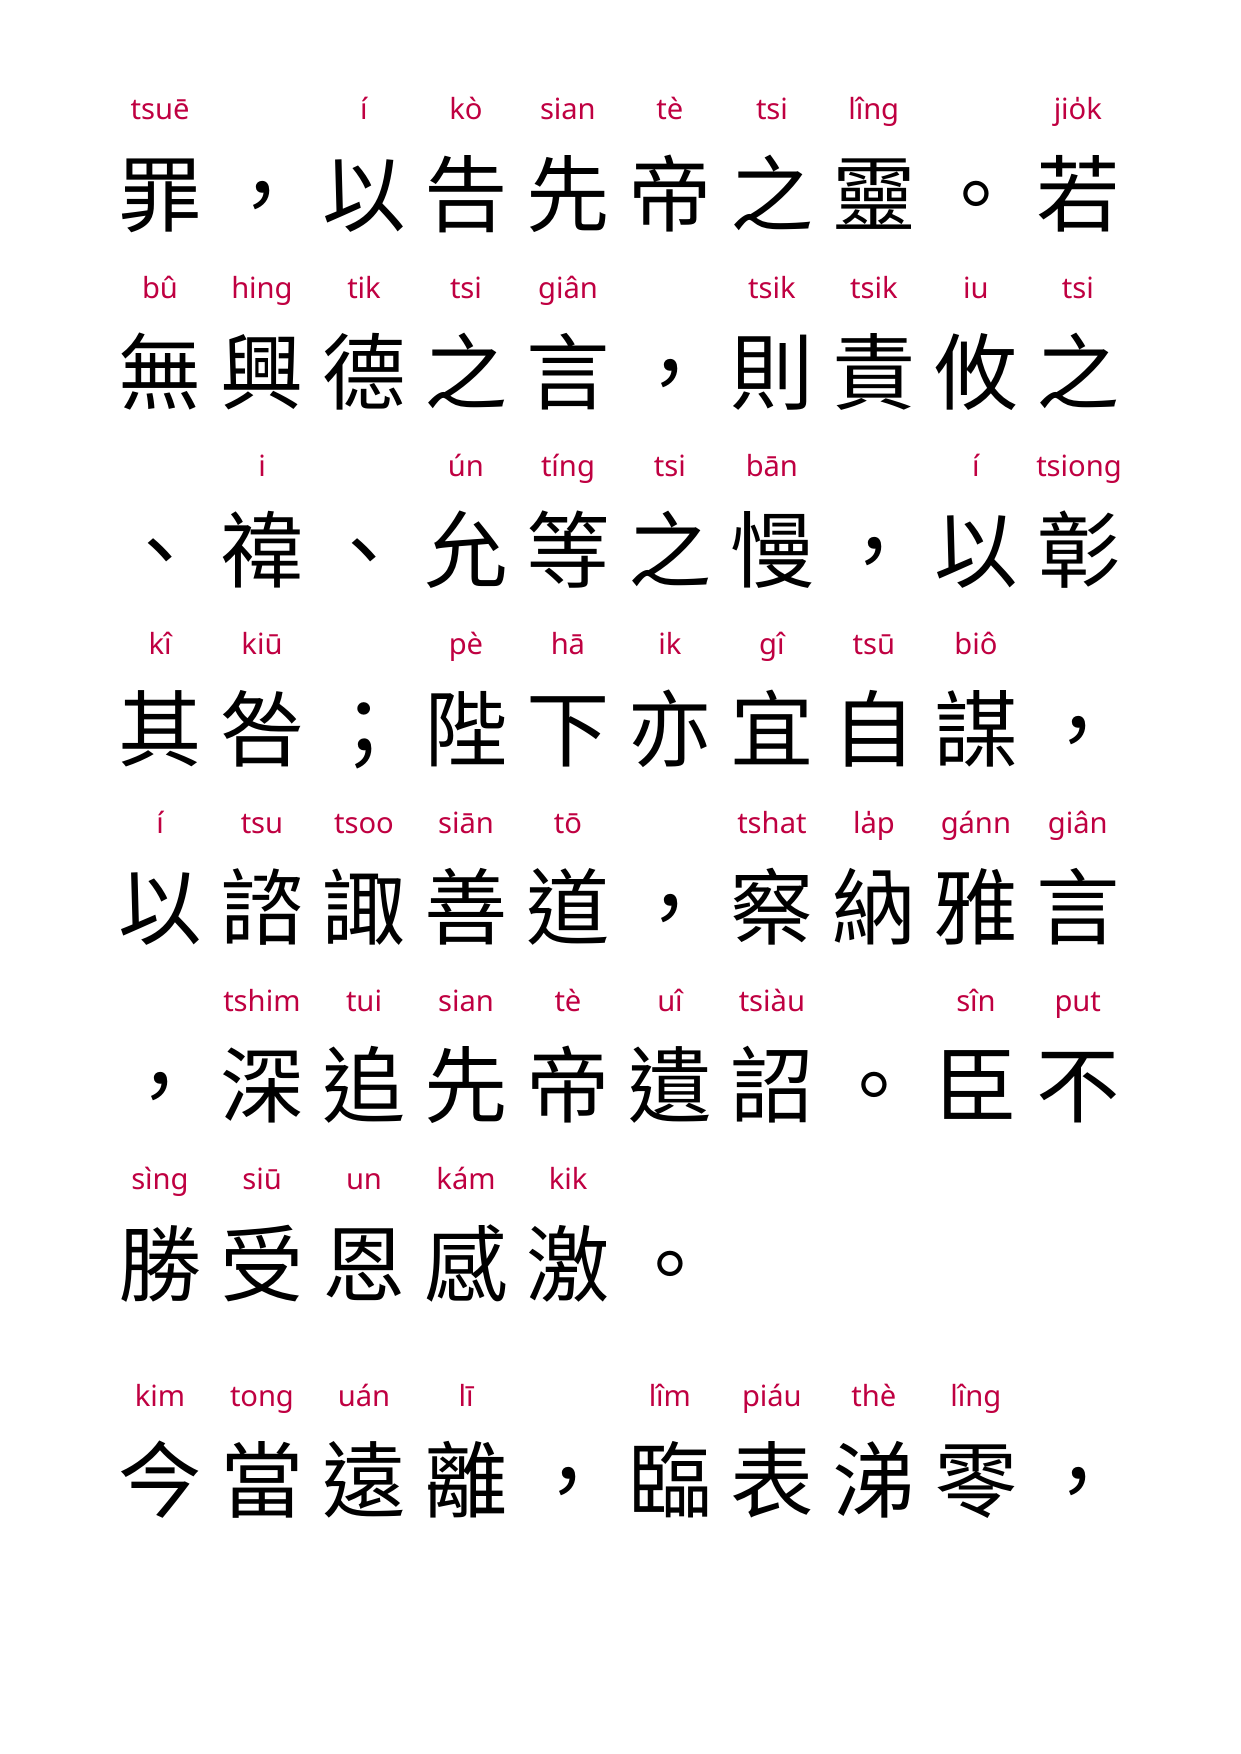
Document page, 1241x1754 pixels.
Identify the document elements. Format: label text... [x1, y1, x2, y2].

text 今kim 當tong 遠uán 離lī ， 臨lîm 表piáu 涕thè 零lîng ， 不put 知ti 所sóo 言giân 。 [118, 1375, 1122, 1536]
text 願guān 陛pè 下hā 託thok 臣sîn 以í 討thó 賊tsik 興hing 復ho̍k 之tsi 效hāu ， 不put 效hāu ， 則tsik 治tī 臣sîn 之tsi 罪tsuē ， 以í 告kò 先sian 帝tè 之tsi 靈lîng 。 若jio̍k 無bû 興hing 德tik 之tsi 言giân ， 則tsik 責tsik 攸iu 之tsi 、 禕i 、 允ún 等tíng 之tsi 慢bān ， 以í 彰tsiong 其kî 咎kiū ； 陛pè 下hā 亦ik 宜gî 自tsū 謀biô ， 以í 諮tsu 諏tsoo 善siān 道tō ， 察tshat 納la̍p 雅gánn 言giân ， 深tshim 追tui 先sian 帝tè 遺uî 詔tsiàu 。 臣sîn 不put 勝sìng 受siū 恩un 感kám 激kik 。 [118, 88, 1122, 1319]
